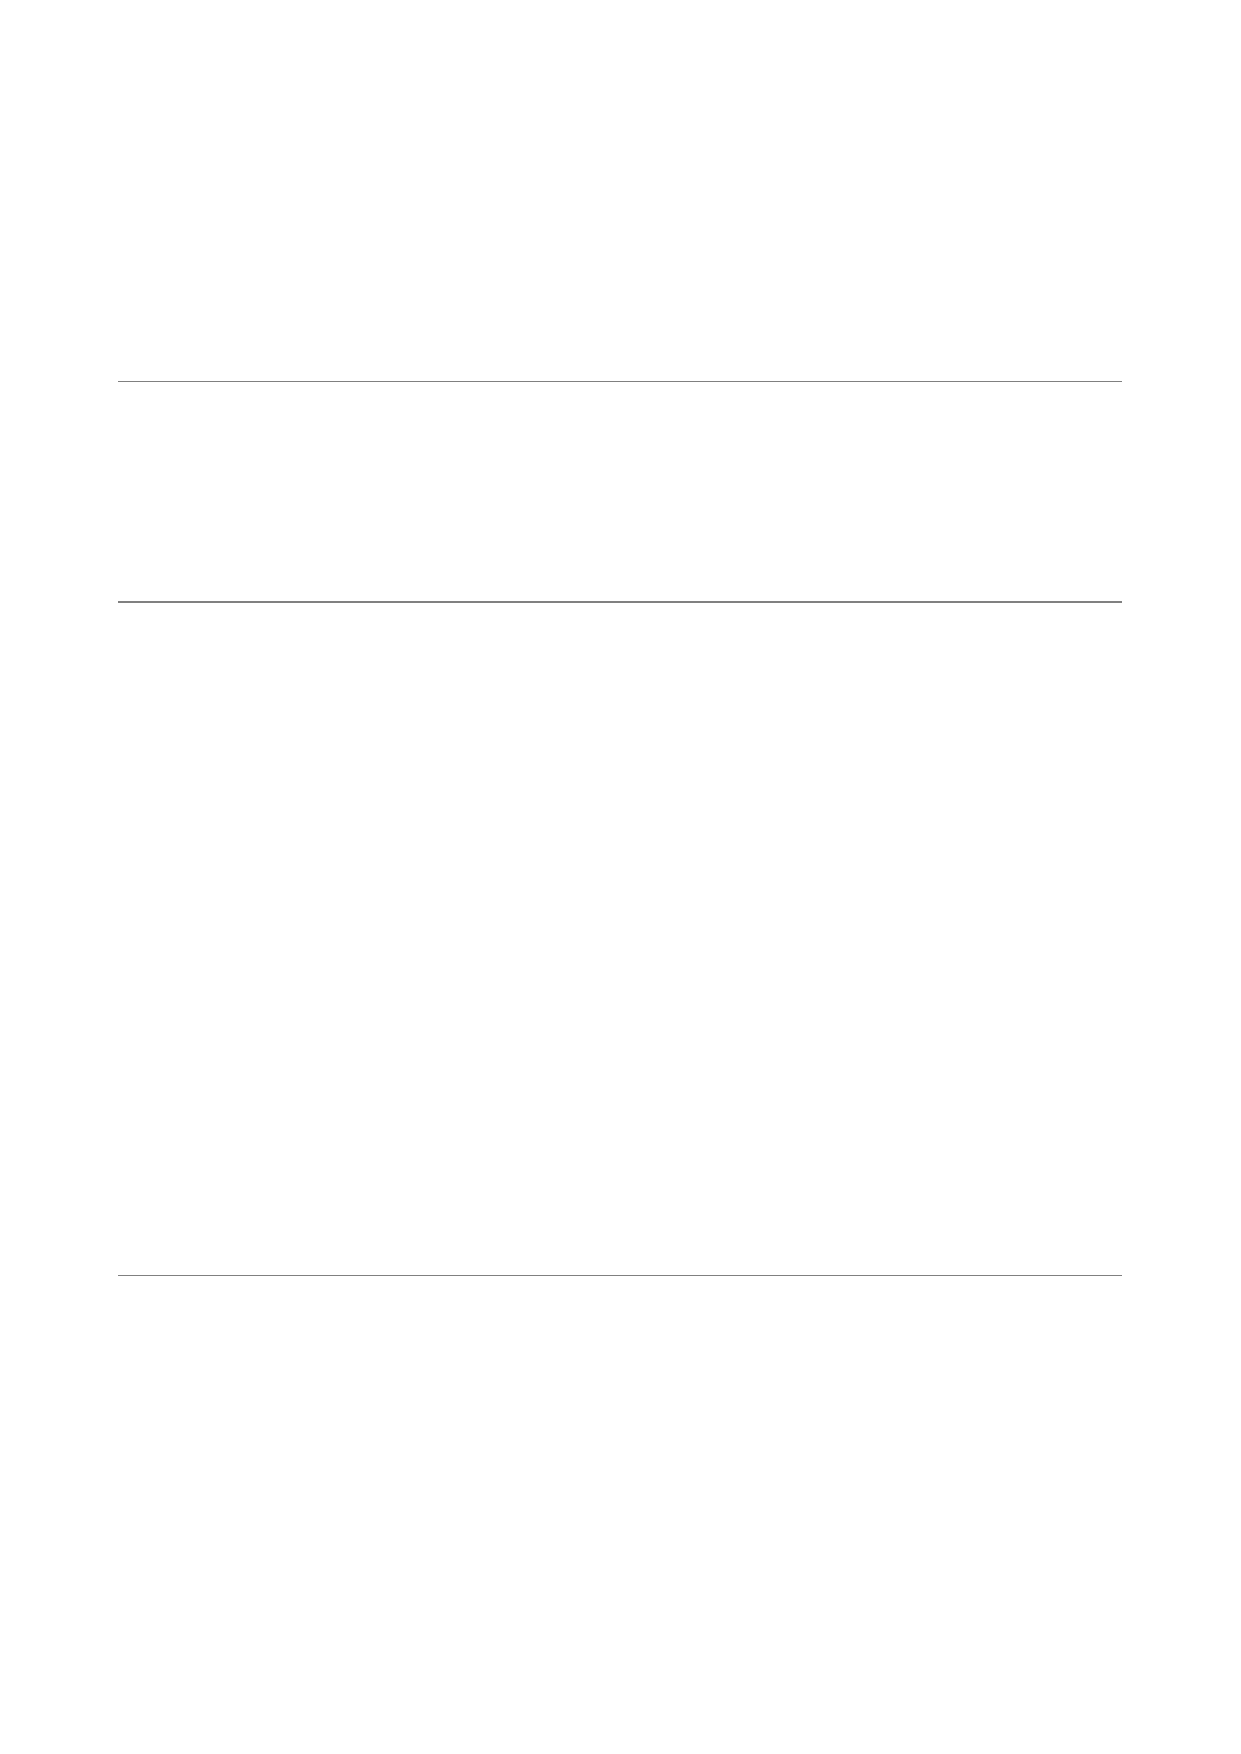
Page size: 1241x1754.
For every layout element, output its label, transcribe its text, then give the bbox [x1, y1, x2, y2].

text 👉 Это и есть «скрипт упал». [118, 1213, 1122, 1241]
list catch (err) {} = поймать и изучить ошибку [162, 537, 1122, 568]
text let json = "{ некорректный JSON }"; [118, 848, 1122, 872]
list страница «сломалась» [162, 1429, 1122, 1457]
text Что делает JavaScript: [118, 925, 1122, 953]
list непонятно, что произошло [162, 1476, 1122, 1505]
list пробрасывать (throw err) [162, 317, 1122, 347]
text С точки зрения пользователя: [118, 1381, 1122, 1410]
text С точки зрения разработчика: [118, 1571, 1122, 1600]
list Видит, что строка не по правилам JSON [162, 1020, 1122, 1049]
subtitle Когда НЕЛЬЗЯ так писать [118, 118, 1122, 161]
list Выбрасывает ошибку (SyntaxError) [162, 1067, 1122, 1098]
list Пытается разобрать строку как JSON [162, 972, 1122, 1001]
text let user = JSON.parse(json); [118, 872, 1122, 895]
subtitle 2. Почему это плохо [118, 1325, 1122, 1368]
subtitle Очень коротко [118, 432, 1122, 475]
list ❌ Скрипт останавливается [162, 1117, 1122, 1146]
list нет объяснения и действий дальше [162, 1524, 1122, 1553]
text catch без err используют, когда детали ошибки не важны [177, 708, 1063, 739]
subtitle 1. Что происходит БЕЗ try..catch [118, 789, 1122, 835]
list catch {} = поймать факт ошибки [162, 487, 1122, 518]
text ❌ Если нужно: [118, 174, 1122, 202]
list логировать ошибки [162, 269, 1122, 298]
list Пользователь ничего не видит (если не открыл консоль) [162, 1165, 1122, 1194]
list различать типы ошибок [162, 221, 1122, 250]
subtitle Одна фраза [118, 652, 1122, 696]
